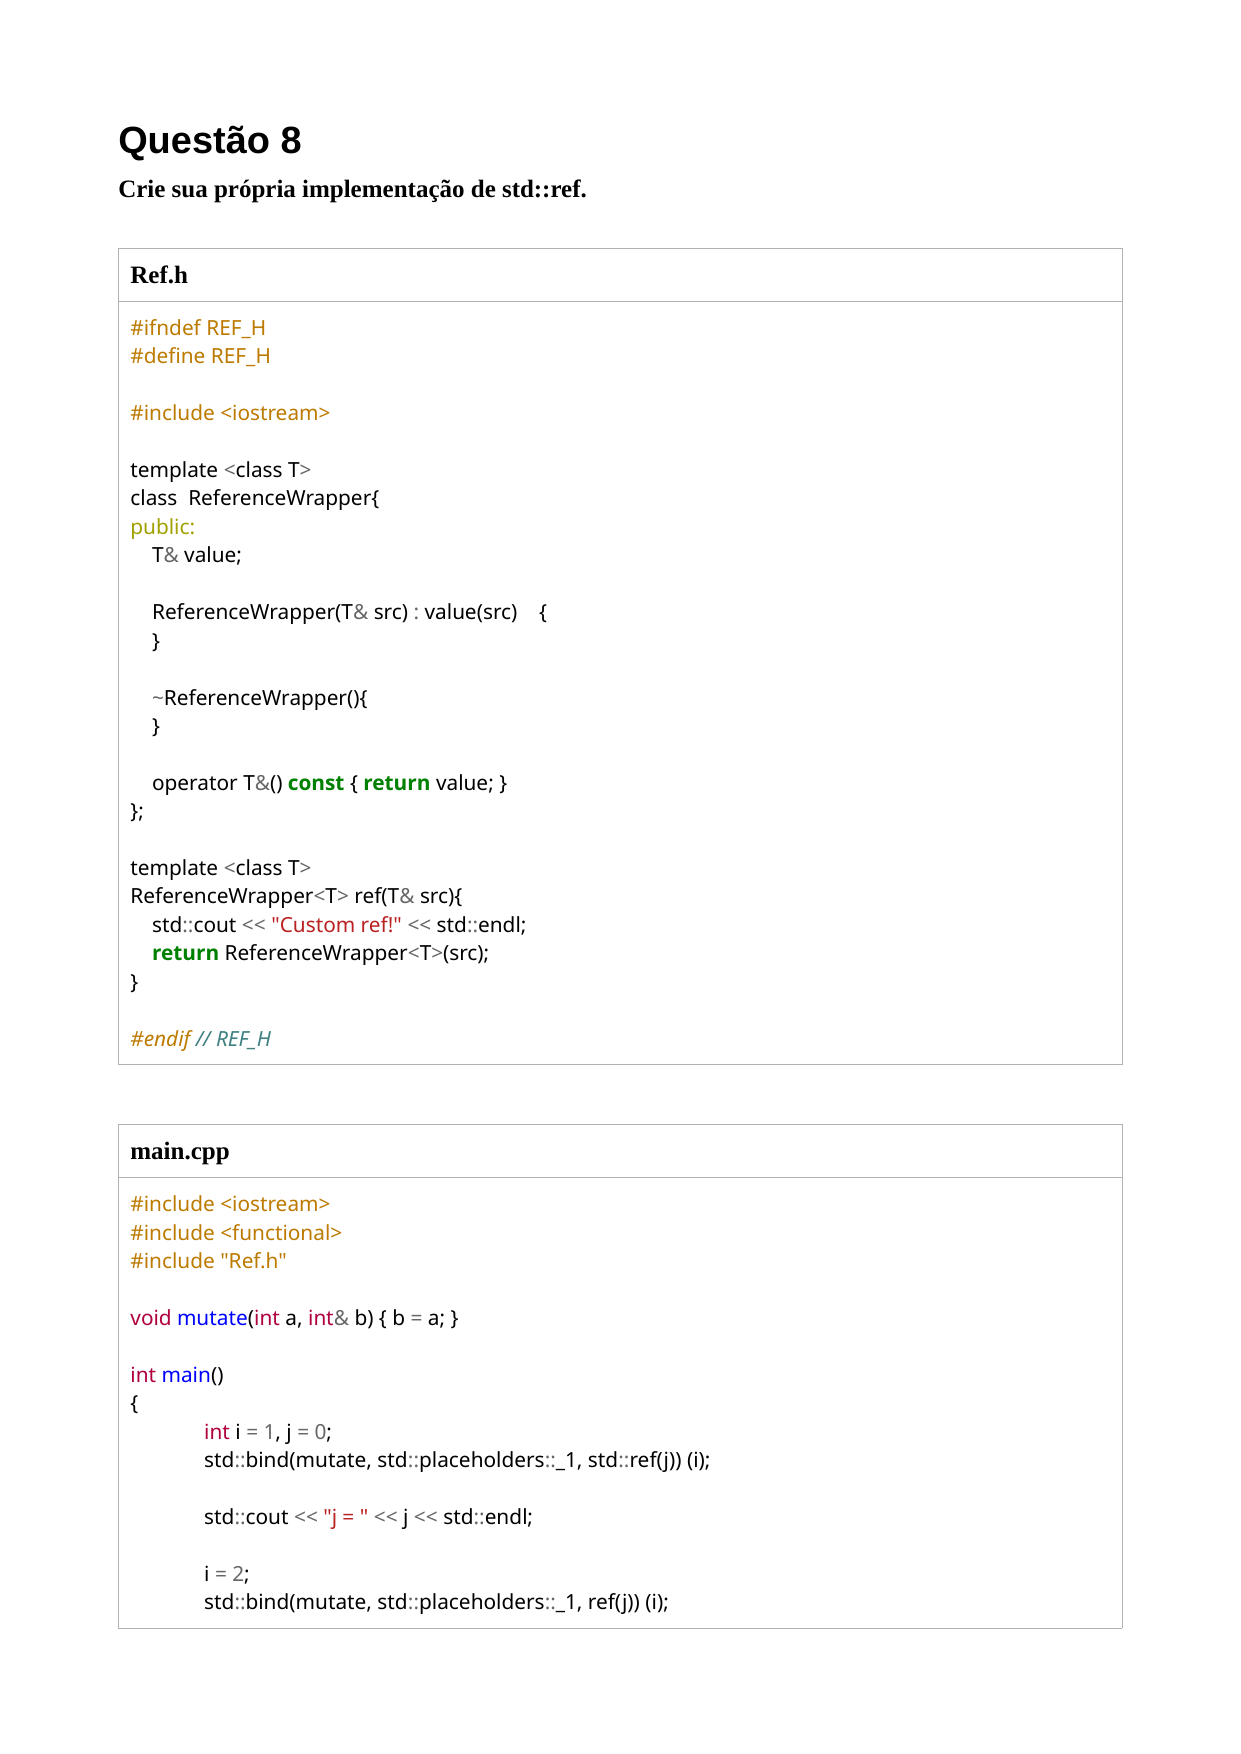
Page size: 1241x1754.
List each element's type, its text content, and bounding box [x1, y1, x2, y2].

table_cell #include <iostream> #include <functional> #include "Ref.h" void mutate(int a, int& b) { b = a; } int main() { int i = 1, j = 0; std::bind(mutate, std::placeholders::_1, std::ref(j)) (i); std::cout << "j = " << j << std::endl; i = 2; std::bind(mutate, std::placeholders::_1, ref(j)) (i); [119, 1178, 1122, 1628]
table_cell #ifndef REF_H #define REF_H #include <iostream> template <class T> class ReferenceWrapper{ public: T& value; ReferenceWrapper(T& src) : value(src) { } ~ReferenceWrapper(){ } operator T&() const { return value; } }; template <class T> ReferenceWrapper<T> ref(T& src){ std::cout << "Custom ref!" << std::endl; return ReferenceWrapper<T>(src); } #endif // REF_H [119, 302, 1122, 1064]
subtitle Questão 8 [118, 118, 1122, 162]
table_header Ref.h [119, 249, 1122, 301]
table_header main.cpp [119, 1125, 1122, 1177]
text Crie sua própria implementação de std::ref. [118, 174, 1122, 203]
